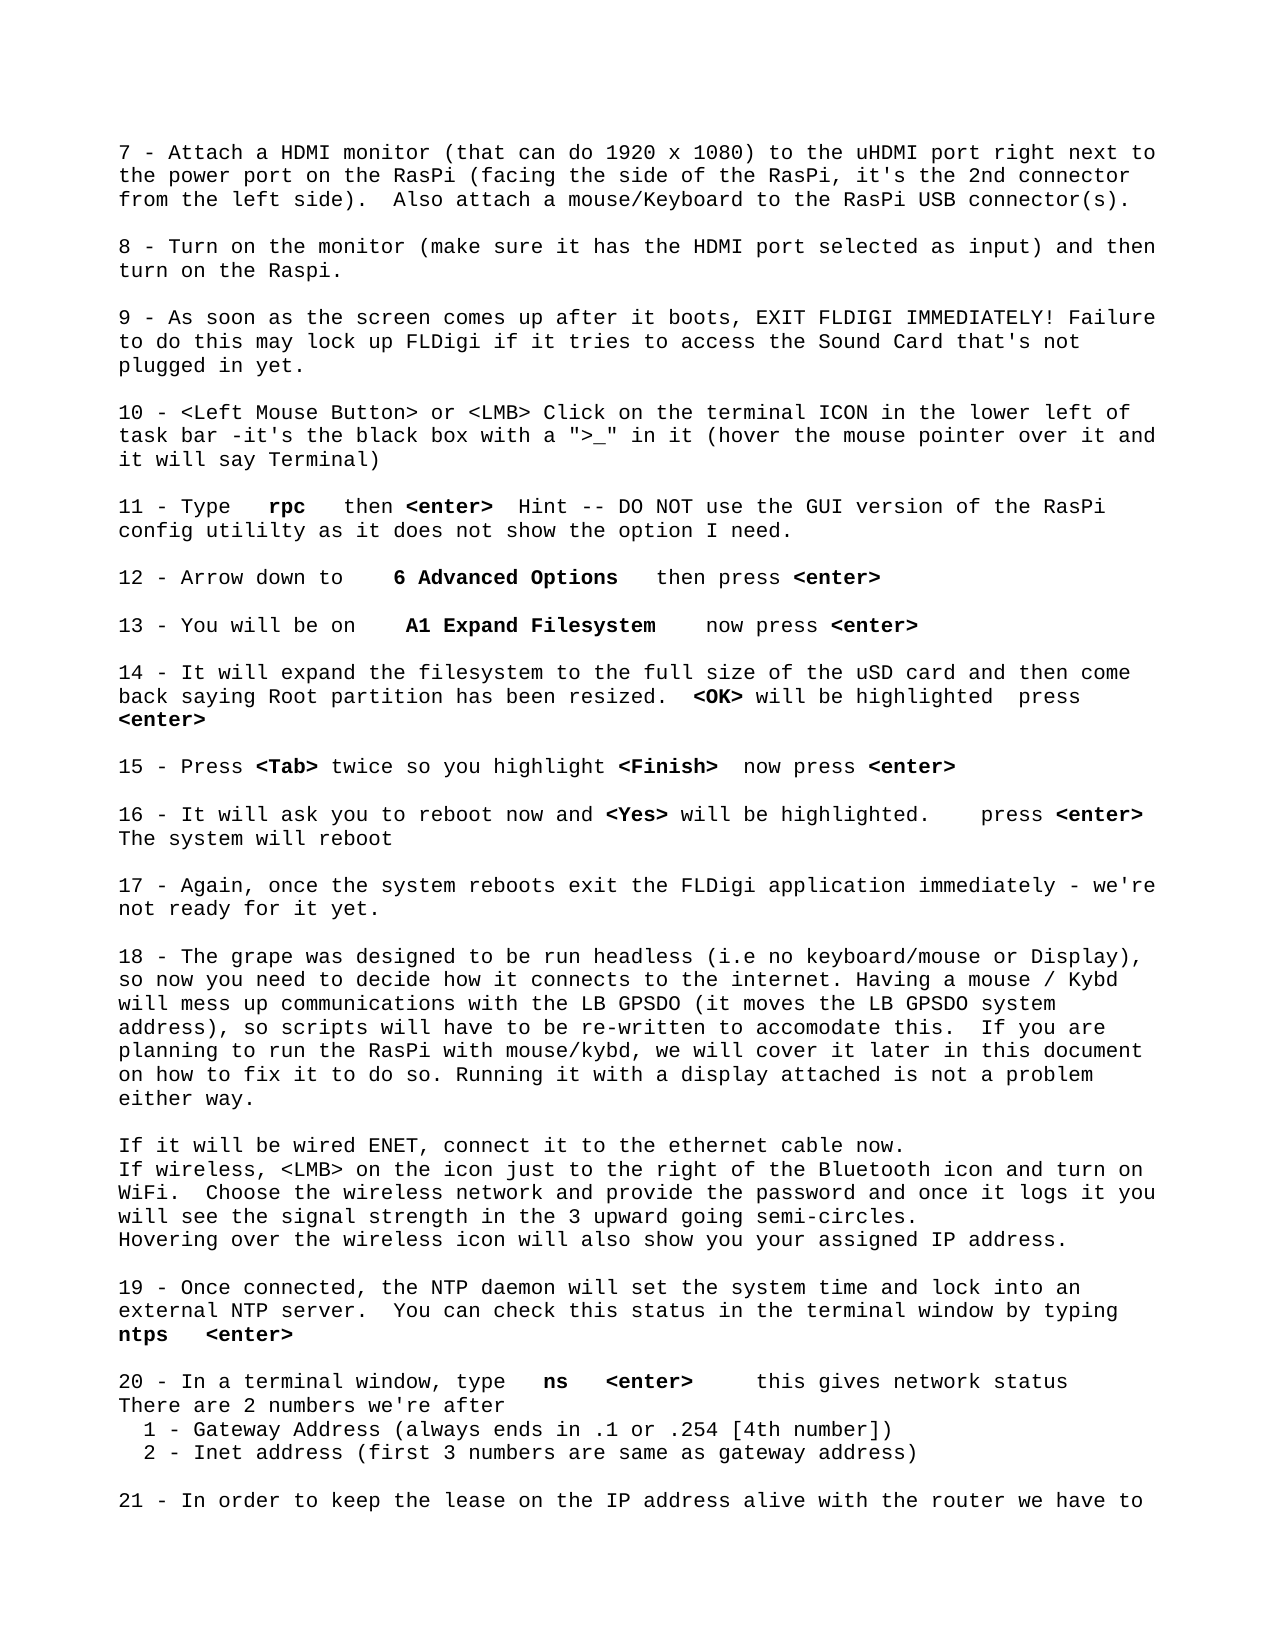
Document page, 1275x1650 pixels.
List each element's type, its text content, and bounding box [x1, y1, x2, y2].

text 16 - It will ask you to reboot now and <Yes> will be highlighted. press <enter> The system will reboot [118, 804, 1157, 851]
text 9 - As soon as the screen comes up after it boots, EXIT FLDIGI IMMEDIATELY! Failure to do this may lock up FLDigi if it tries to access the Sound Card that's not plugged in yet. [118, 307, 1157, 378]
text 17 - Again, once the system reboots exit the FLDigi application immediately - we're not ready for it yet. [118, 875, 1157, 922]
text 12 - Arrow down to 6 Advanced Options then press <enter> [118, 567, 1157, 591]
text 21 - In order to keep the lease on the IP address alive with the router we have to [118, 1489, 1157, 1513]
text 7 - Attach a HDMI monitor (that can do 1920 x 1080) to the uHDMI port right next to the power port on the RasPi (facing the side of the RasPi, it's the 2nd connector from the left side). Also attach a mouse/Keyboard to the RasPi USB connector(s). [118, 142, 1157, 213]
text 19 - Once connected, the NTP daemon will set the system time and lock into an external NTP server. You can check this status in the terminal window by typing ntps <enter> [118, 1277, 1157, 1348]
text If it will be wired ENET, connect it to the ethernet cable now. [118, 1135, 1157, 1158]
text 1 - Gateway Address (always ends in .1 or .254 [4th number]) [118, 1419, 1157, 1442]
text Hovering over the wireless icon will also show you your assigned IP address. [118, 1229, 1157, 1253]
text 2 - Inet address (first 3 numbers are same as gateway address) [118, 1442, 1157, 1466]
text 13 - You will be on A1 Expand Filesystem now press <enter> [118, 615, 1157, 638]
text 10 - <Left Mouse Button> or <LMB> Click on the terminal ICON in the lower left of task bar -it's the black box with a ">_" in it (hover the mouse pointer over it and it will say Terminal) [118, 402, 1157, 473]
text 8 - Turn on the monitor (make sure it has the HDMI port selected as input) and then turn on the Raspi. [118, 236, 1157, 284]
text There are 2 numbers we're after [118, 1395, 1157, 1419]
text 20 - In a terminal window, type ns <enter> this gives network status [118, 1371, 1157, 1395]
text 18 - The grape was designed to be run headless (i.e no keyboard/mouse or Display), so now you need to decide how it connects to the internet. Having a mouse / Kybd will mess up communications with the LB GPSDO (it moves the LB GPSDO system address), so scripts will have to be re-written to accomodate this. If you are planning to run the RasPi with mouse/kybd, we will cover it later in this document on how to fix it to do so. Running it with a display attached is not a problem either way. [118, 946, 1157, 1111]
text 11 - Type rpc then <enter> Hint -- DO NOT use the GUI version of the RasPi config utililty as it does not show the option I need. [118, 496, 1157, 544]
text 15 - Press <Tab> twice so you highlight <Finish> now press <enter> [118, 757, 1157, 780]
text If wireless, <LMB> on the icon just to the right of the Bluetooth icon and turn on WiFi. Choose the wireless network and provide the password and once it logs it you will see the signal strength in the 3 upward going semi-circles. [118, 1158, 1157, 1229]
text 14 - It will expand the filesystem to the full size of the uSD card and then come back saying Root partition has been resized. <OK> will be highlighted press <enter> [118, 662, 1157, 733]
